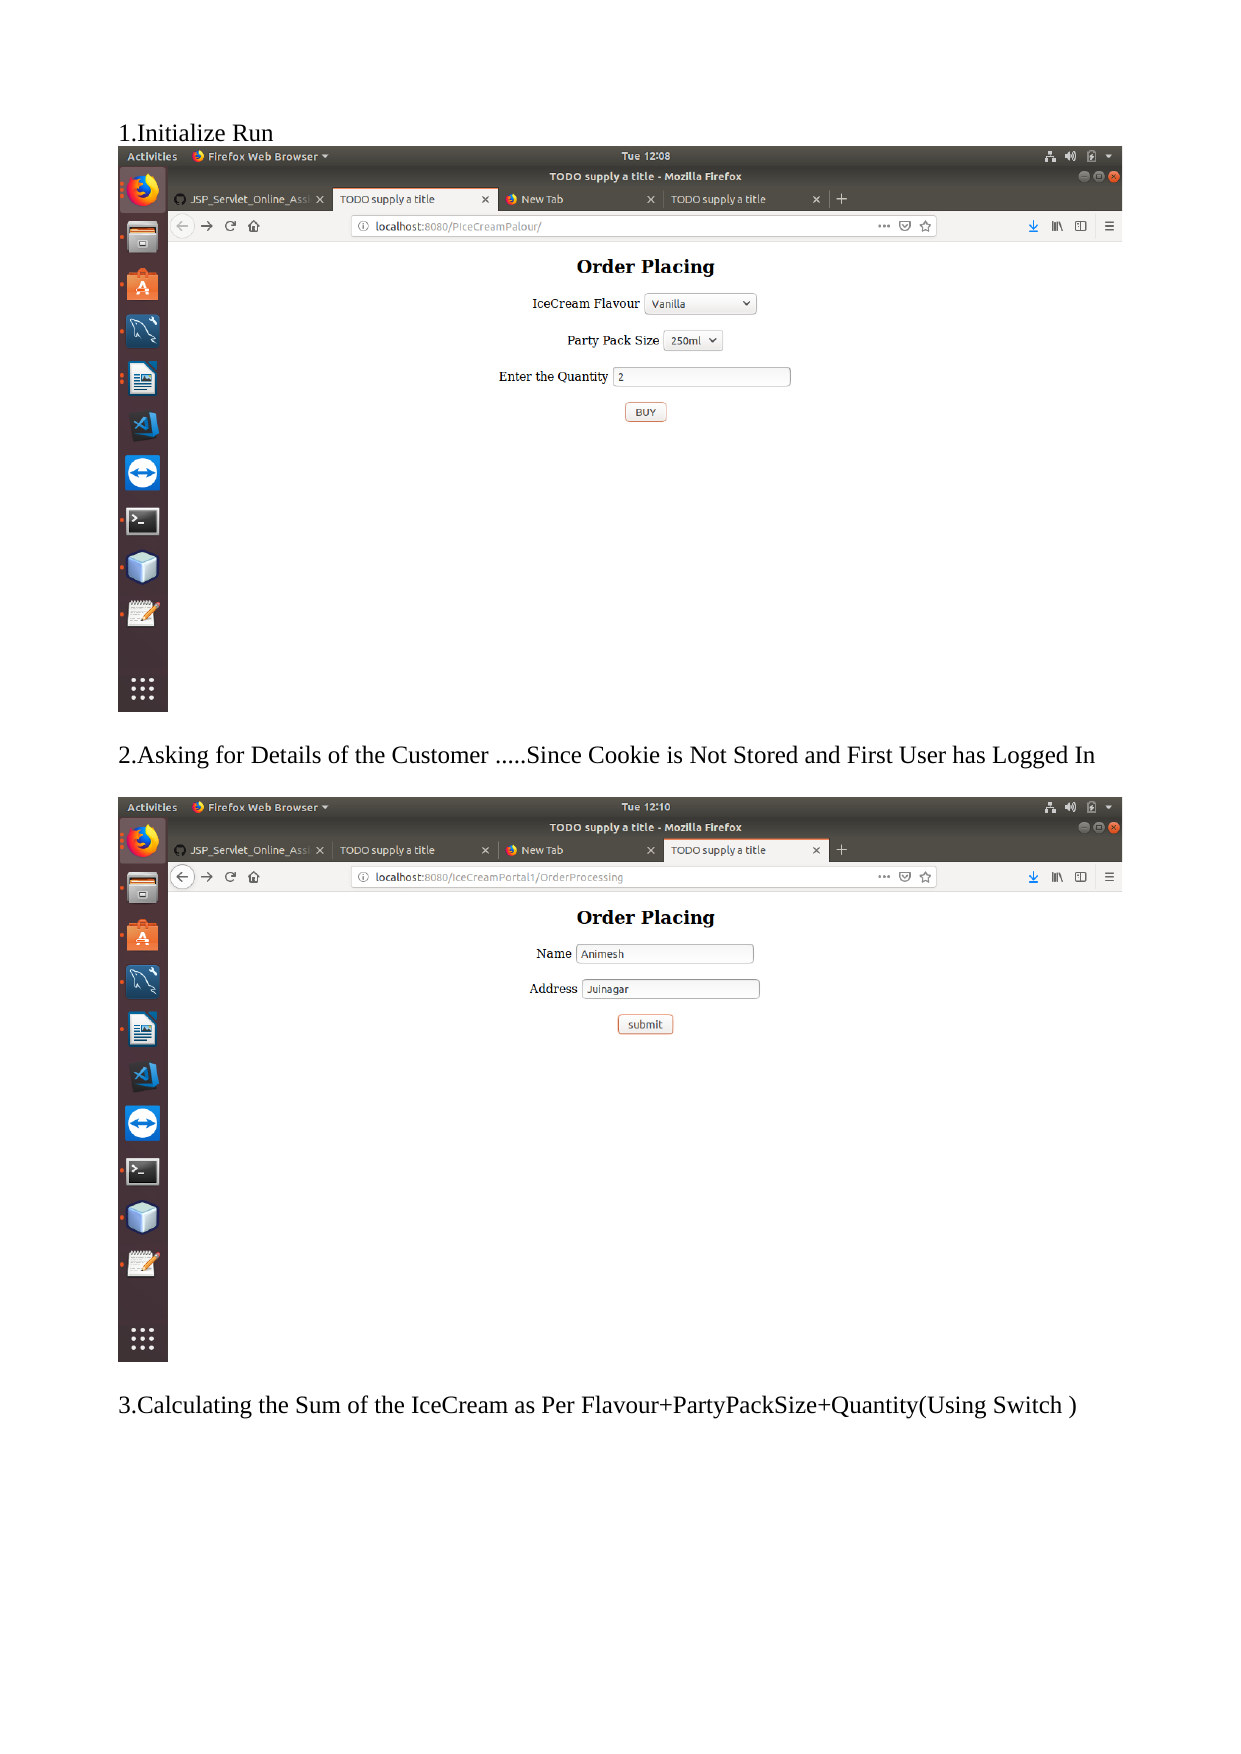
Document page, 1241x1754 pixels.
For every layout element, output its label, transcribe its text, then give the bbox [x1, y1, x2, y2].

picture [118, 797, 1123, 1362]
picture [118, 146, 1123, 712]
text 2.Asking for Details of the Customer .....Since Cookie is Not Stored and First User has Logged In [118, 740, 1122, 769]
text 1.Initialize Run [118, 118, 1122, 146]
text 3.Calculating the Sum of the IceCream as Per Flavour+PartyPackSize+Quantity(Using Switch ) [118, 1391, 1122, 1419]
